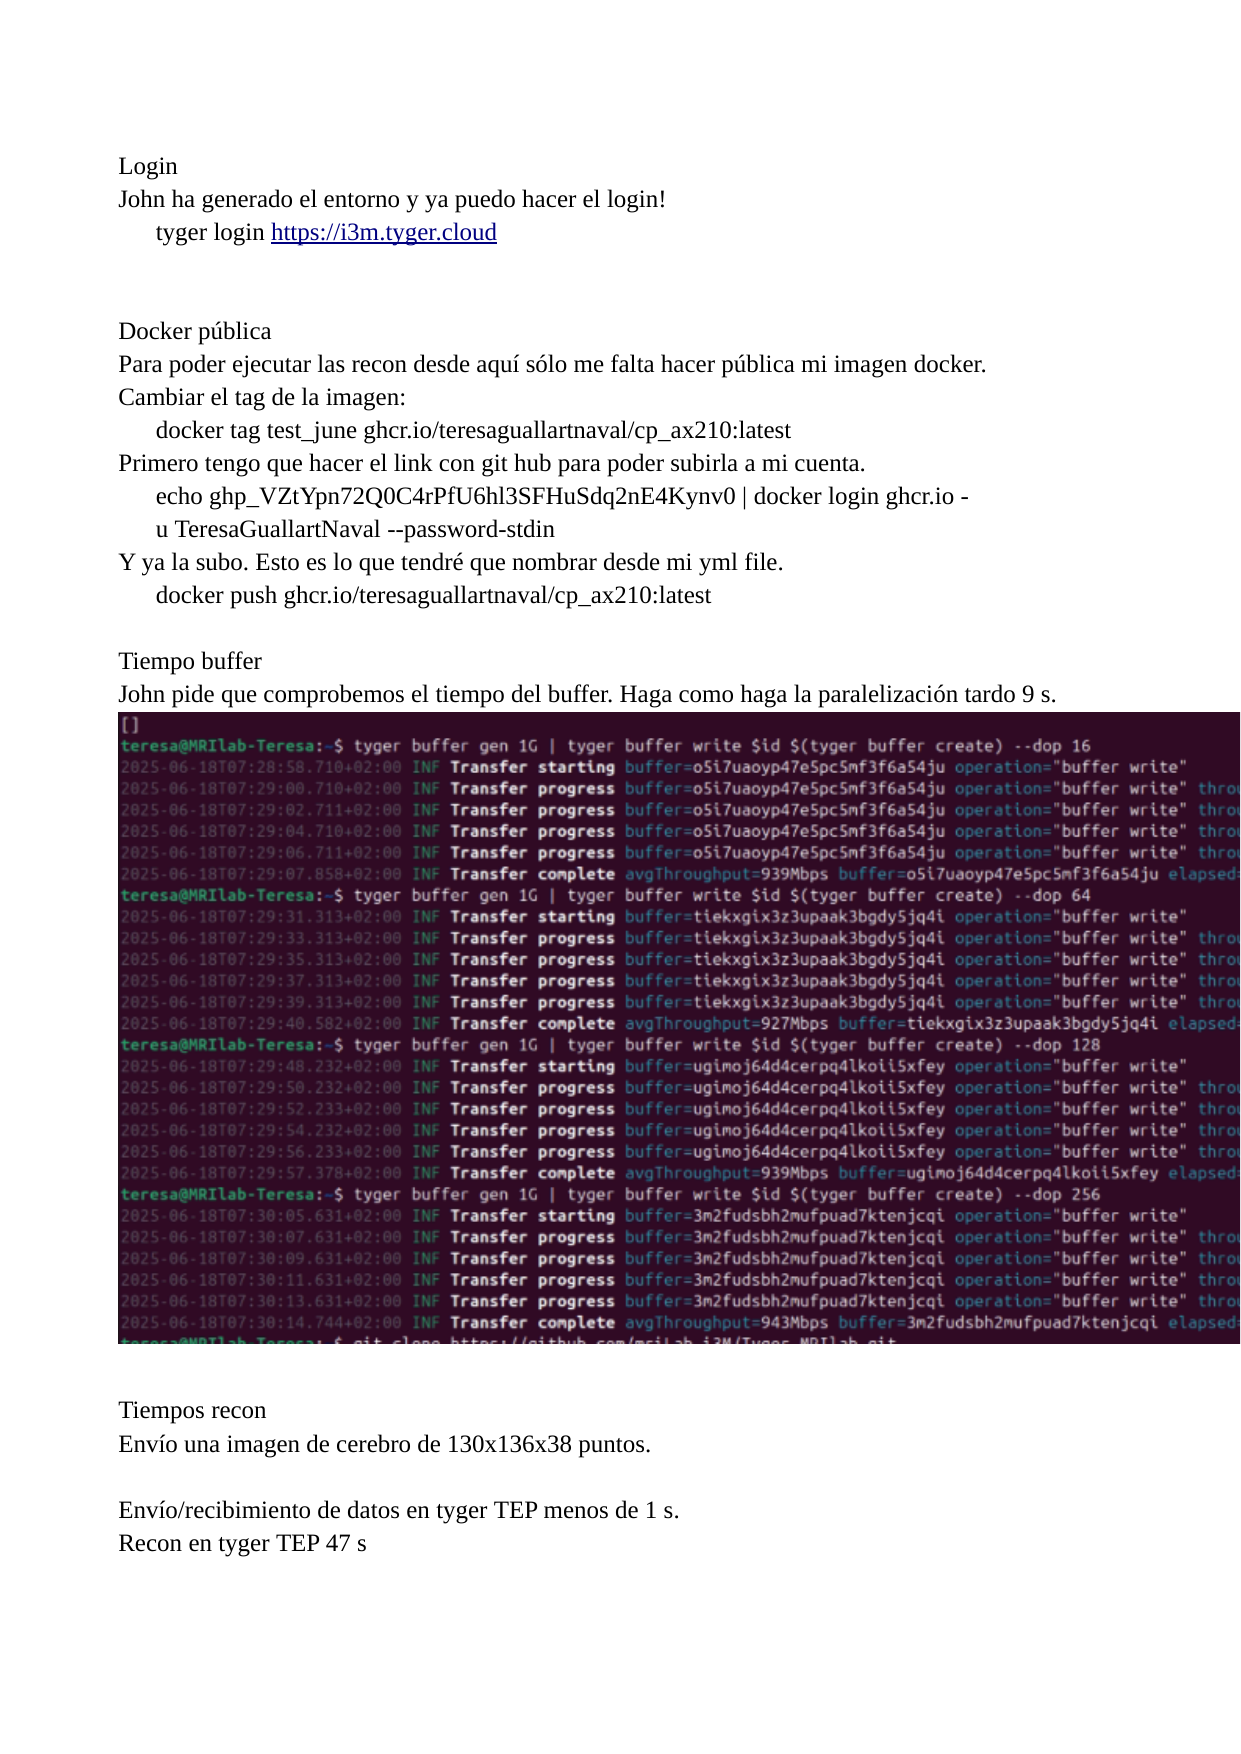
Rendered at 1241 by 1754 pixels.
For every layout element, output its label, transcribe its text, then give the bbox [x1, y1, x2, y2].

text docker tag test_june ghcr.io/teresaguallartnaval/cp_ax210:latest [156, 415, 1122, 444]
text John ha generado el entorno y ya puedo hacer el login! [118, 184, 1122, 213]
text Recon en tyger TEP 47 s [118, 1528, 1122, 1556]
text echo 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 | docker login ghcr.io -u TeresaGuallartNaval --password-stdin [156, 481, 1122, 543]
text John pide que comprobemos el tiempo del buffer. Haga como haga la paralelización tardo 9 s. [118, 679, 1122, 708]
text Cambiar el tag de la imagen: [118, 382, 1122, 411]
text Y ya la subo. Esto es lo que tendré que nombrar desde mi yml file. [118, 547, 1122, 576]
text Para poder ejecutar las recon desde aquí sólo me falta hacer pública mi imagen docker. [118, 349, 1122, 378]
text Primero tengo que hacer el link con git hub para poder subirla a mi cuenta. [118, 448, 1122, 477]
text Envío una imagen de cerebro de 130x136x38 puntos. [118, 1429, 1122, 1457]
picture [118, 712, 1241, 1344]
text Docker pública [118, 316, 1122, 345]
text Tiempos recon [118, 1396, 1122, 1424]
text Envío/recibimiento de datos en tyger TEP menos de 1 s. [118, 1495, 1122, 1523]
text docker push ghcr.io/teresaguallartnaval/cp_ax210:latest [156, 580, 1122, 609]
text tyger login https://i3m.tyger.cloud [156, 217, 1122, 246]
text Tiempo buffer [118, 646, 1122, 675]
text Login [118, 151, 1122, 180]
